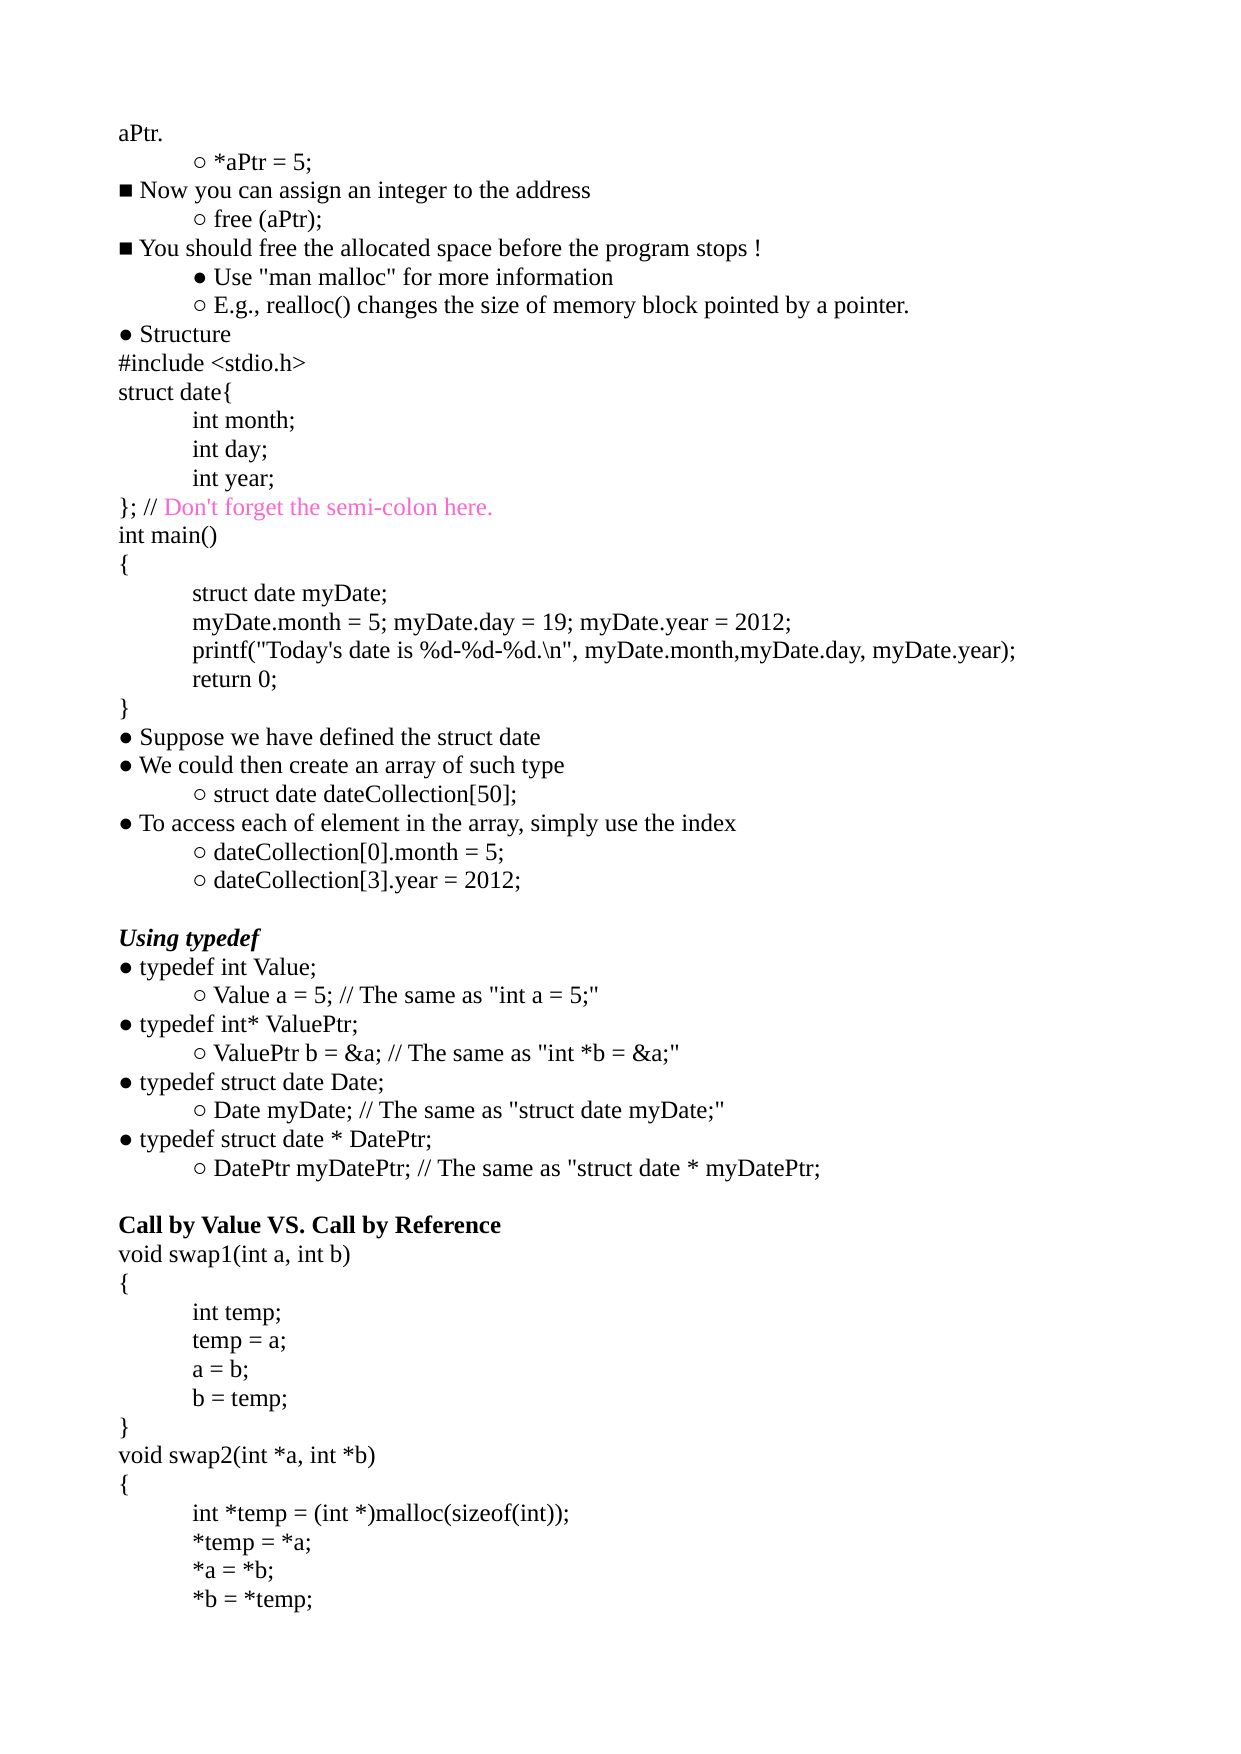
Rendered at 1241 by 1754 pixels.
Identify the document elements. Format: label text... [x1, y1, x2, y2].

text *a = *b; [118, 1556, 1122, 1584]
text ○ DatePtr myDatePtr; // The same as "struct date * myDatePtr; [118, 1153, 1122, 1182]
text int month; [118, 406, 1122, 434]
text ○ dateCollection[0].month = 5; [118, 837, 1122, 866]
text { [118, 549, 1122, 578]
text *b = *temp; [118, 1584, 1122, 1613]
text return 0; [118, 664, 1122, 693]
text ● Structure [118, 319, 1122, 348]
text ○ *aPtr = 5; [118, 147, 1122, 176]
text void swap2(int *a, int *b) [118, 1441, 1122, 1469]
text int year; [118, 463, 1122, 492]
text b = temp; [118, 1383, 1122, 1412]
text a = b; [118, 1354, 1122, 1383]
text #include <stdio.h> [118, 348, 1122, 377]
text ■ You should free the allocated space before the program stops ! [118, 233, 1122, 262]
text ■ Now you can assign an integer to the address [118, 176, 1122, 204]
text ○ free (aPtr); [118, 204, 1122, 233]
text int day; [118, 434, 1122, 463]
text } [118, 1412, 1122, 1441]
text { [118, 1469, 1122, 1498]
text ○ Date myDate; // The same as "struct date myDate;" [118, 1096, 1122, 1124]
text int *temp = (int *)malloc(sizeof(int)); [118, 1498, 1122, 1527]
text }; // Don't forget the semi-colon here. [118, 492, 1122, 521]
text Call by Value VS. Call by Reference [118, 1211, 1122, 1239]
text ○ struct date dateCollection[50]; [118, 779, 1122, 808]
text Using typedef [118, 923, 1122, 952]
text temp = a; [118, 1326, 1122, 1354]
text } [118, 693, 1122, 722]
text ● We could then create an array of such type [118, 751, 1122, 779]
text ● typedef int* ValuePtr; [118, 1009, 1122, 1038]
text ○ E.g., realloc() changes the size of memory block pointed by a pointer. [118, 291, 1122, 319]
text ○ dateCollection[3].year = 2012; [118, 866, 1122, 894]
text ● Suppose we have defined the struct date [118, 722, 1122, 751]
text aPtr. [118, 118, 1122, 147]
text ● To access each of element in the array, simply use the index [118, 808, 1122, 837]
text ● Use "man malloc" for more information [118, 262, 1122, 291]
text ● typedef struct date * DatePtr; [118, 1124, 1122, 1153]
text int temp; [118, 1297, 1122, 1326]
text myDate.month = 5; myDate.day = 19; myDate.year = 2012; [118, 607, 1122, 636]
text { [118, 1268, 1122, 1297]
text printf("Today's date is %d-%d-%d.\n", myDate.month,myDate.day, myDate.year); [118, 636, 1122, 664]
text ○ ValuePtr b = &a; // The same as "int *b = &a;" [118, 1038, 1122, 1067]
text void swap1(int a, int b) [118, 1239, 1122, 1268]
text *temp = *a; [118, 1527, 1122, 1556]
text struct date{ [118, 377, 1122, 406]
text ○ Value a = 5; // The same as "int a = 5;" [118, 981, 1122, 1009]
text ● typedef struct date Date; [118, 1067, 1122, 1096]
text ● typedef int Value; [118, 952, 1122, 981]
text struct date myDate; [118, 578, 1122, 607]
text int main() [118, 521, 1122, 549]
